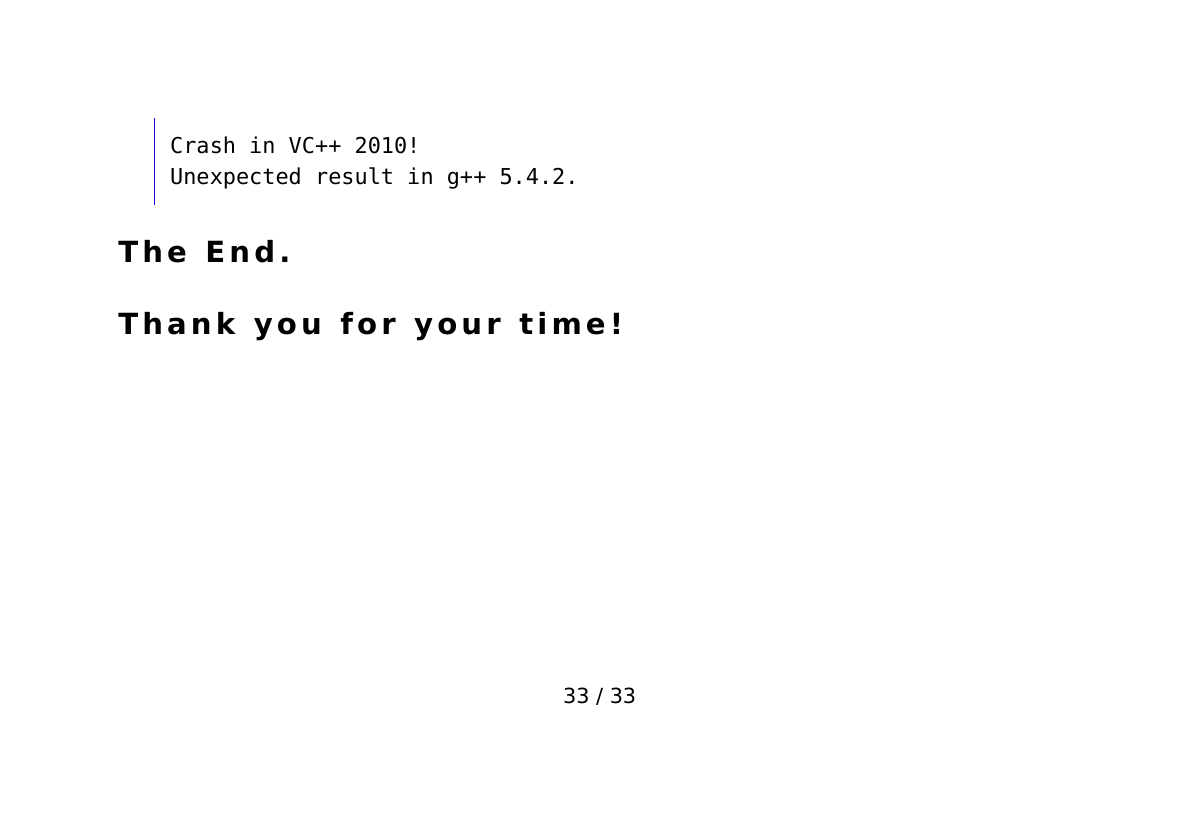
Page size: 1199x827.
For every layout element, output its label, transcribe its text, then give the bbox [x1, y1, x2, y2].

title Thank you for your time! [118, 307, 1081, 341]
text Crash in VC++ 2010! [155, 118, 1081, 149]
text Unexpected result in g++ 5.4.2. [155, 149, 1081, 205]
title The End. [118, 236, 1081, 269]
